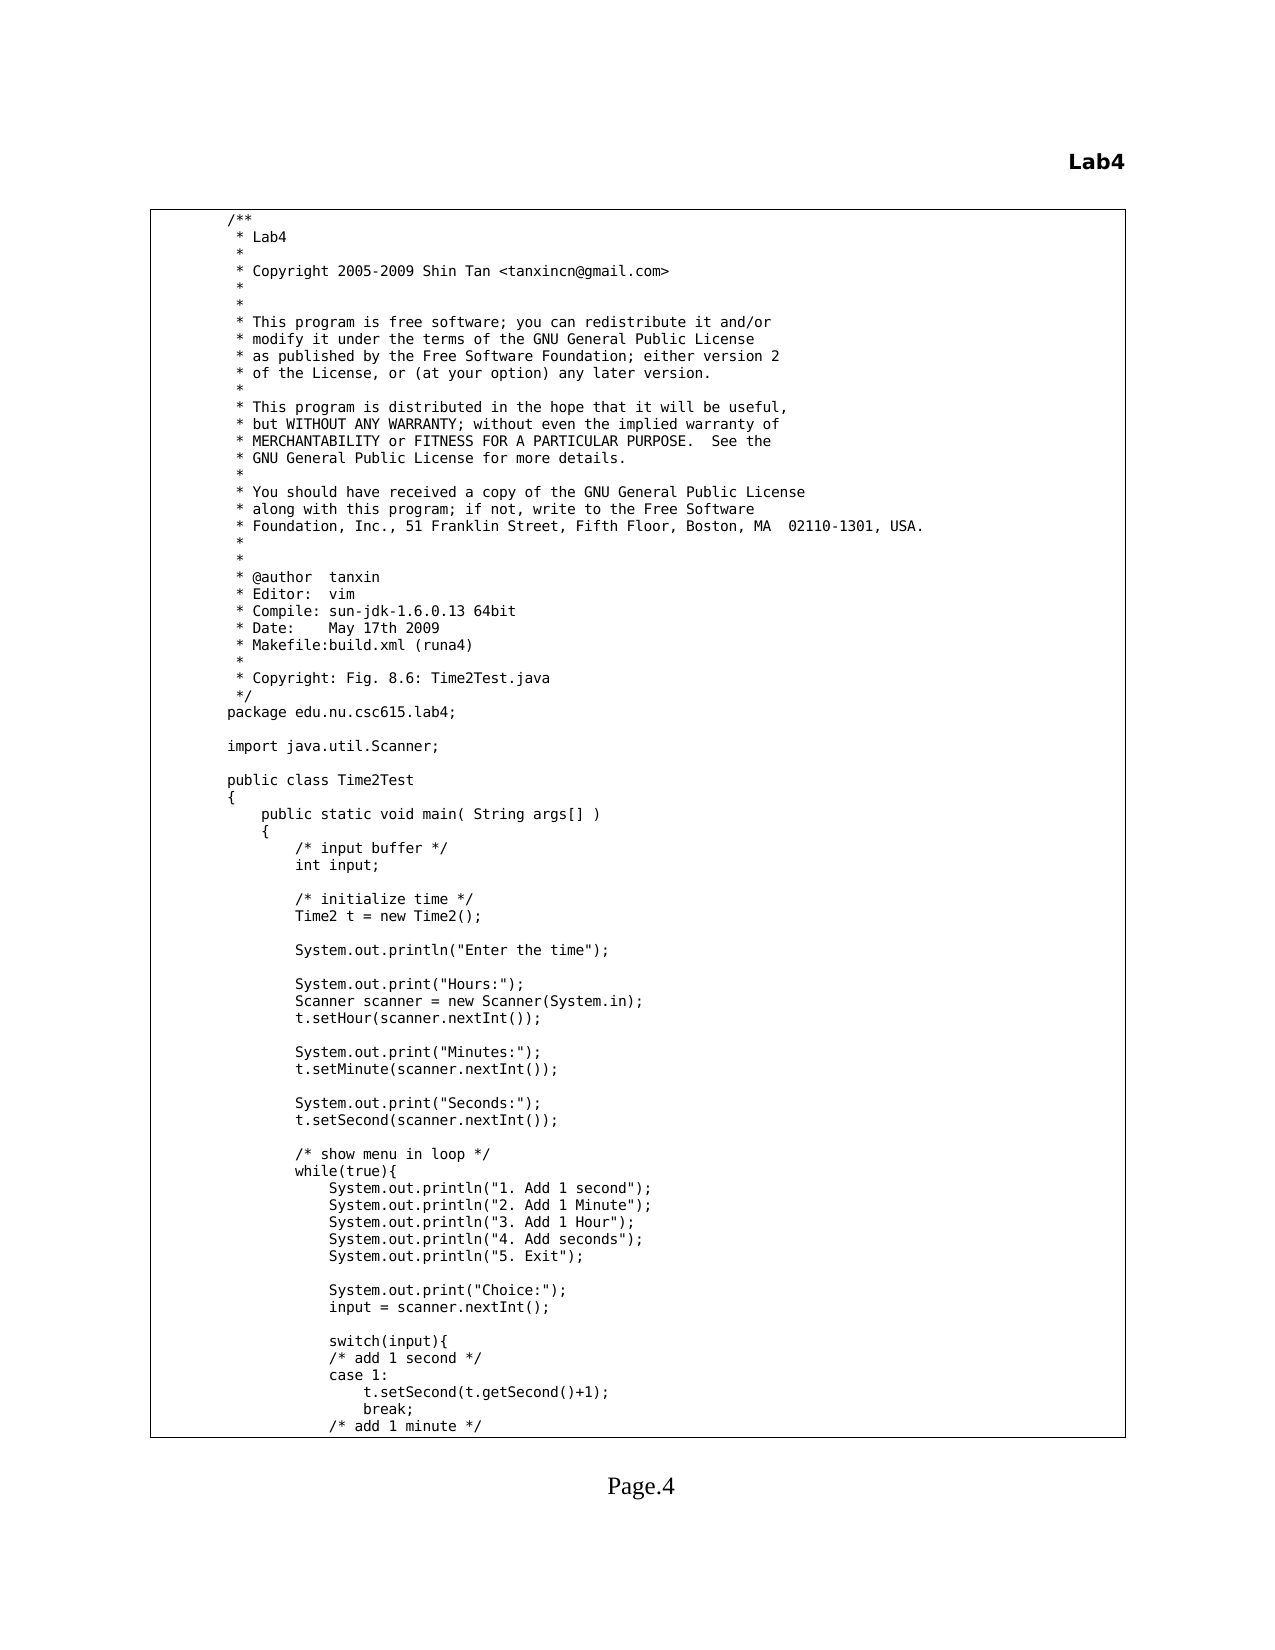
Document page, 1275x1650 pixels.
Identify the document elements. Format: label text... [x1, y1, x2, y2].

text System.out.println("4. Add seconds"); [151, 1228, 1125, 1245]
text * This program is free software; you can redistribute it and/or [151, 311, 1125, 328]
text /* add 1 second */ [151, 1347, 1125, 1363]
text System.out.println("1. Add 1 second"); [151, 1177, 1125, 1194]
text /* input buffer */ [151, 837, 1125, 854]
text /* add 1 minute */ [151, 1414, 1125, 1437]
text * [151, 379, 1125, 396]
text * Date: May 17th 2009 [151, 616, 1125, 633]
text System.out.println("Enter the time"); [151, 939, 1125, 959]
text t.setSecond(t.getSecond()+1); [151, 1381, 1125, 1397]
text package edu.nu.csc615.lab4; [151, 701, 1125, 721]
text * Copyright: Fig. 8.6: Time2Test.java [151, 667, 1125, 684]
text * of the License, or (at your option) any later version. [151, 362, 1125, 379]
text * [151, 464, 1125, 481]
text public class Time2Test [151, 769, 1125, 786]
text * GNU General Public License for more details. [151, 447, 1125, 464]
text * Editor: vim [151, 582, 1125, 599]
text */ [151, 684, 1125, 701]
text System.out.print("Hours:"); [151, 973, 1125, 990]
text { [151, 786, 1125, 803]
text * modify it under the terms of the GNU General Public License [151, 328, 1125, 345]
text System.out.print("Choice:"); [151, 1279, 1125, 1296]
text * [151, 243, 1125, 260]
text import java.util.Scanner; [151, 735, 1125, 755]
text t.setSecond(scanner.nextInt()); [151, 1109, 1125, 1129]
text * [151, 650, 1125, 667]
text * [151, 277, 1125, 294]
text Time2 t = new Time2(); [151, 905, 1125, 925]
text System.out.println("5. Exit"); [151, 1245, 1125, 1265]
text * but WITHOUT ANY WARRANTY; without even the implied warranty of [151, 413, 1125, 430]
text t.setHour(scanner.nextInt()); [151, 1007, 1125, 1027]
text Scanner scanner = new Scanner(System.in); [151, 990, 1125, 1007]
text * [151, 548, 1125, 566]
text System.out.print("Minutes:"); [151, 1041, 1125, 1058]
text System.out.println("2. Add 1 Minute"); [151, 1194, 1125, 1211]
text * Foundation, Inc., 51 Franklin Street, Fifth Floor, Boston, MA 02110-1301, USA. [151, 514, 1125, 532]
text System.out.println("3. Add 1 Hour"); [151, 1211, 1125, 1228]
text int input; [151, 854, 1125, 874]
text * @author tanxin [151, 566, 1125, 582]
text { [151, 820, 1125, 837]
text break; [151, 1397, 1125, 1414]
text /* show menu in loop */ [151, 1143, 1125, 1160]
text * [151, 532, 1125, 548]
text case 1: [151, 1363, 1125, 1381]
text /* initialize time */ [151, 888, 1125, 905]
text System.out.print("Seconds:"); [151, 1092, 1125, 1109]
text switch(input){ [151, 1329, 1125, 1347]
text while(true){ [151, 1160, 1125, 1177]
text * [151, 294, 1125, 311]
text * as published by the Free Software Foundation; either version 2 [151, 345, 1125, 362]
text * Copyright 2005-2009 Shin Tan <tanxincn@gmail.com> [151, 260, 1125, 277]
text t.setMinute(scanner.nextInt()); [151, 1058, 1125, 1078]
text public static void main( String args[] ) [151, 803, 1125, 820]
text * Makefile:build.xml (runa4) [151, 633, 1125, 650]
text * Lab4 [151, 226, 1125, 243]
text /** [151, 210, 1125, 226]
text * You should have received a copy of the GNU General Public License [151, 481, 1125, 498]
text input = scanner.nextInt(); [151, 1296, 1125, 1316]
text * MERCHANTABILITY or FITNESS FOR A PARTICULAR PURPOSE. See the [151, 430, 1125, 447]
text * This program is distributed in the hope that it will be useful, [151, 396, 1125, 413]
text * Compile: sun-jdk-1.6.0.13 64bit [151, 599, 1125, 616]
text * along with this program; if not, write to the Free Software [151, 498, 1125, 514]
